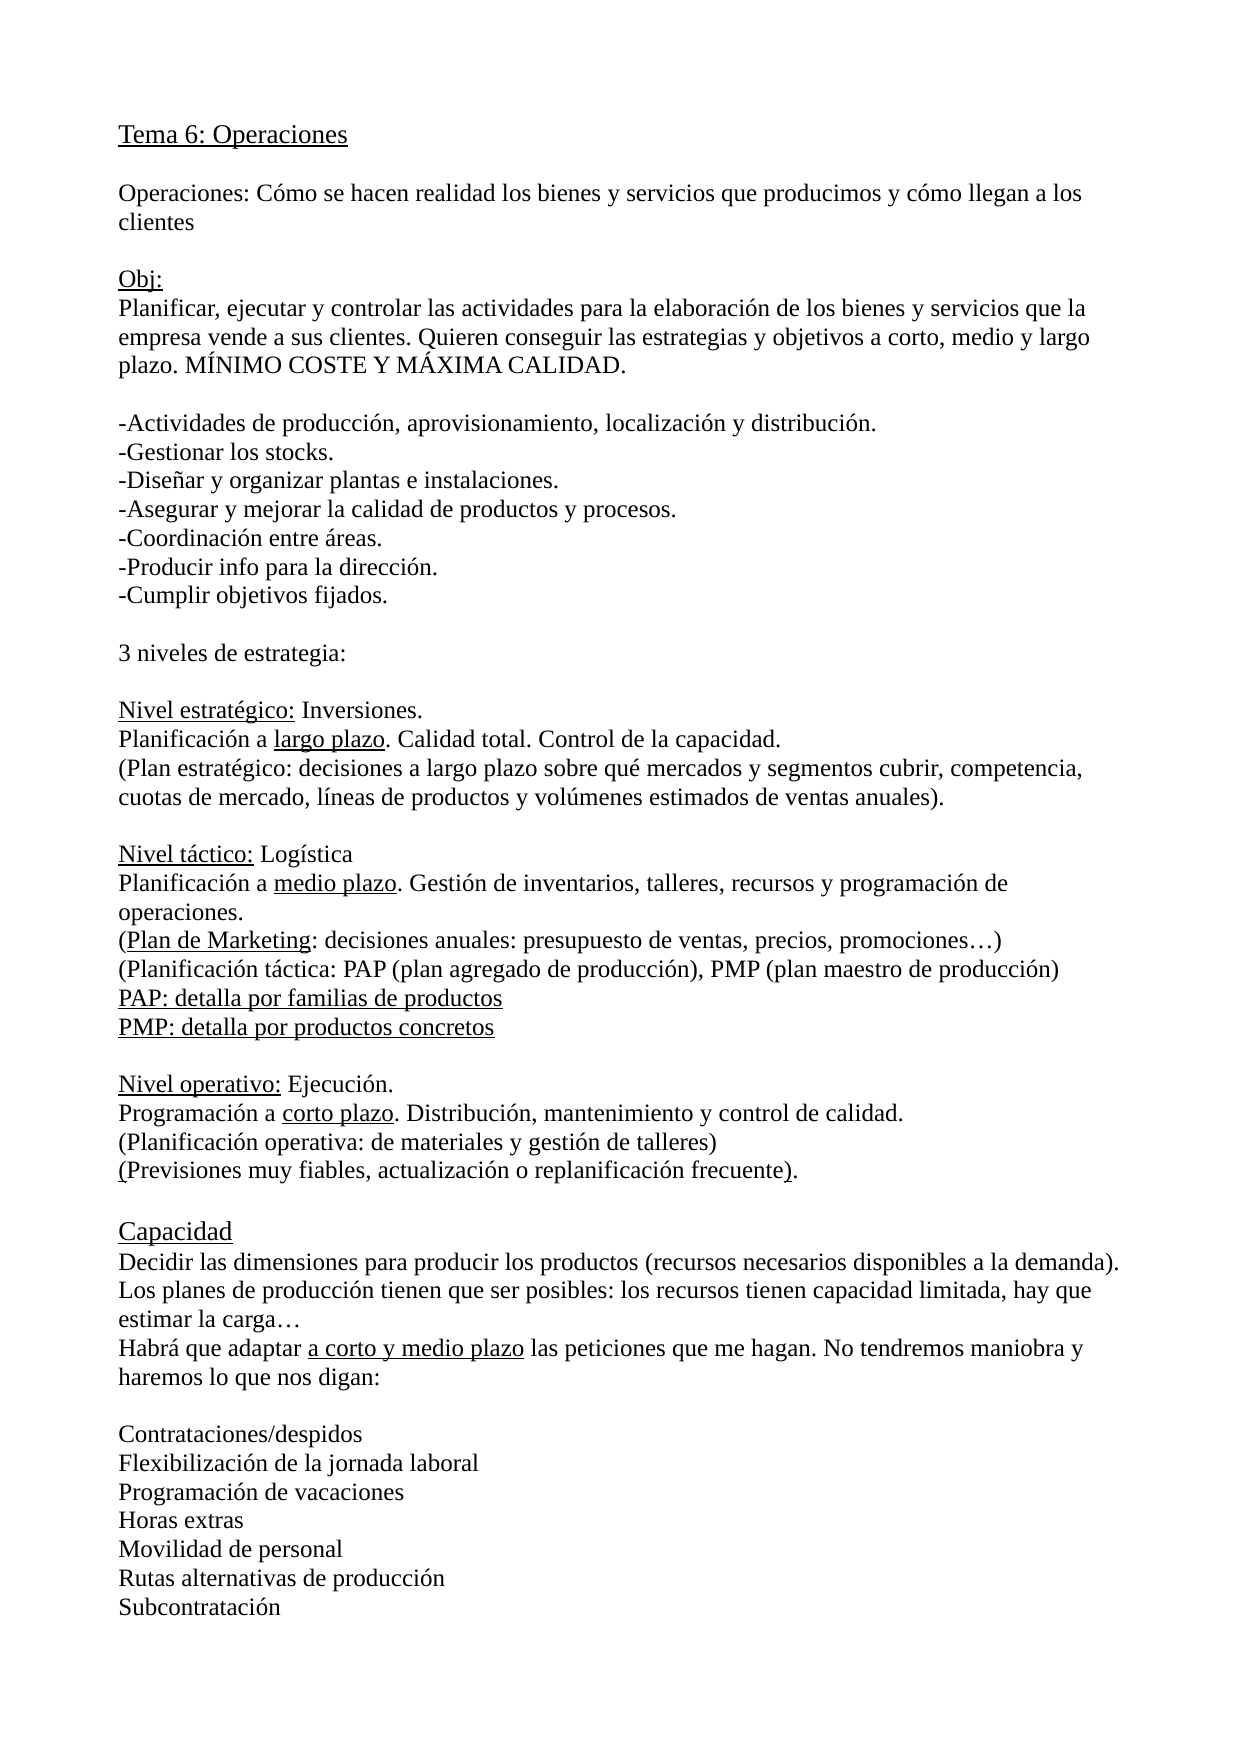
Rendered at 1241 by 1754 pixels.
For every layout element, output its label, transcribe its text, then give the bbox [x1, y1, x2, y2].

text (Previsiones muy fiables, actualización o replanificación frecuente). [118, 1156, 1122, 1184]
text (Plan de Marketing: decisiones anuales: presupuesto de ventas, precios, promociones…) [118, 926, 1122, 954]
text Horas extras [118, 1505, 1122, 1534]
text Tema 6: Operaciones [118, 118, 1122, 149]
text -Diseñar y organizar plantas e instalaciones. [118, 466, 1122, 494]
text Decidir las dimensiones para producir los productos (recursos necesarios disponibles a la demanda). Los planes de producción tienen que ser posibles: los recursos tienen capacidad limitada, hay que estimar la carga… [118, 1247, 1122, 1333]
text Movilidad de personal [118, 1534, 1122, 1563]
text -Asegurar y mejorar la calidad de productos y procesos. [118, 494, 1122, 523]
text Planificación a largo plazo. Calidad total. Control de la capacidad. [118, 724, 1122, 753]
text Planificación a medio plazo. Gestión de inventarios, talleres, recursos y programación de operaciones. [118, 868, 1122, 926]
text Obj: [118, 264, 1122, 293]
text Programación de vacaciones [118, 1477, 1122, 1505]
text Nivel operativo: Ejecución. [118, 1069, 1122, 1098]
text PAP: detalla por familias de productos [118, 983, 1122, 1012]
text -Gestionar los stocks. [118, 437, 1122, 466]
text Habrá que adaptar a corto y medio plazo las peticiones que me hagan. No tendremos maniobra y haremos lo que nos digan: [118, 1333, 1122, 1390]
text 3 niveles de estrategia: [118, 638, 1122, 667]
text Flexibilización de la jornada laboral [118, 1448, 1122, 1477]
text Nivel estratégico: Inversiones. [118, 696, 1122, 724]
text -Actividades de producción, aprovisionamiento, localización y distribución. [118, 408, 1122, 437]
text Operaciones: Cómo se hacen realidad los bienes y servicios que producimos y cómo llegan a los clientes [118, 178, 1122, 236]
text -Cumplir objetivos fijados. [118, 581, 1122, 609]
text -Coordinación entre áreas. [118, 523, 1122, 552]
text (Planificación operativa: de materiales y gestión de talleres) [118, 1127, 1122, 1156]
text PMP: detalla por productos concretos [118, 1012, 1122, 1041]
text Capacidad [118, 1215, 1122, 1247]
text Programación a corto plazo. Distribución, mantenimiento y control de calidad. [118, 1098, 1122, 1127]
text (Planificación táctica: PAP (plan agregado de producción), PMP (plan maestro de producción) [118, 954, 1122, 983]
text Contrataciones/despidos [118, 1419, 1122, 1448]
text (Plan estratégico: decisiones a largo plazo sobre qué mercados y segmentos cubrir, competencia, cuotas de mercado, líneas de productos y volúmenes estimados de ventas anuales). [118, 753, 1122, 811]
text Nivel táctico: Logística [118, 839, 1122, 868]
text -Producir info para la dirección. [118, 552, 1122, 581]
text Subcontratación [118, 1592, 1122, 1620]
text Planificar, ejecutar y controlar las actividades para la elaboración de los bienes y servicios que la empresa vende a sus clientes. Quieren conseguir las estrategias y objetivos a corto, medio y largo plazo. MÍNIMO COSTE Y MÁXIMA CALIDAD. [118, 293, 1122, 379]
text Rutas alternativas de producción [118, 1563, 1122, 1592]
